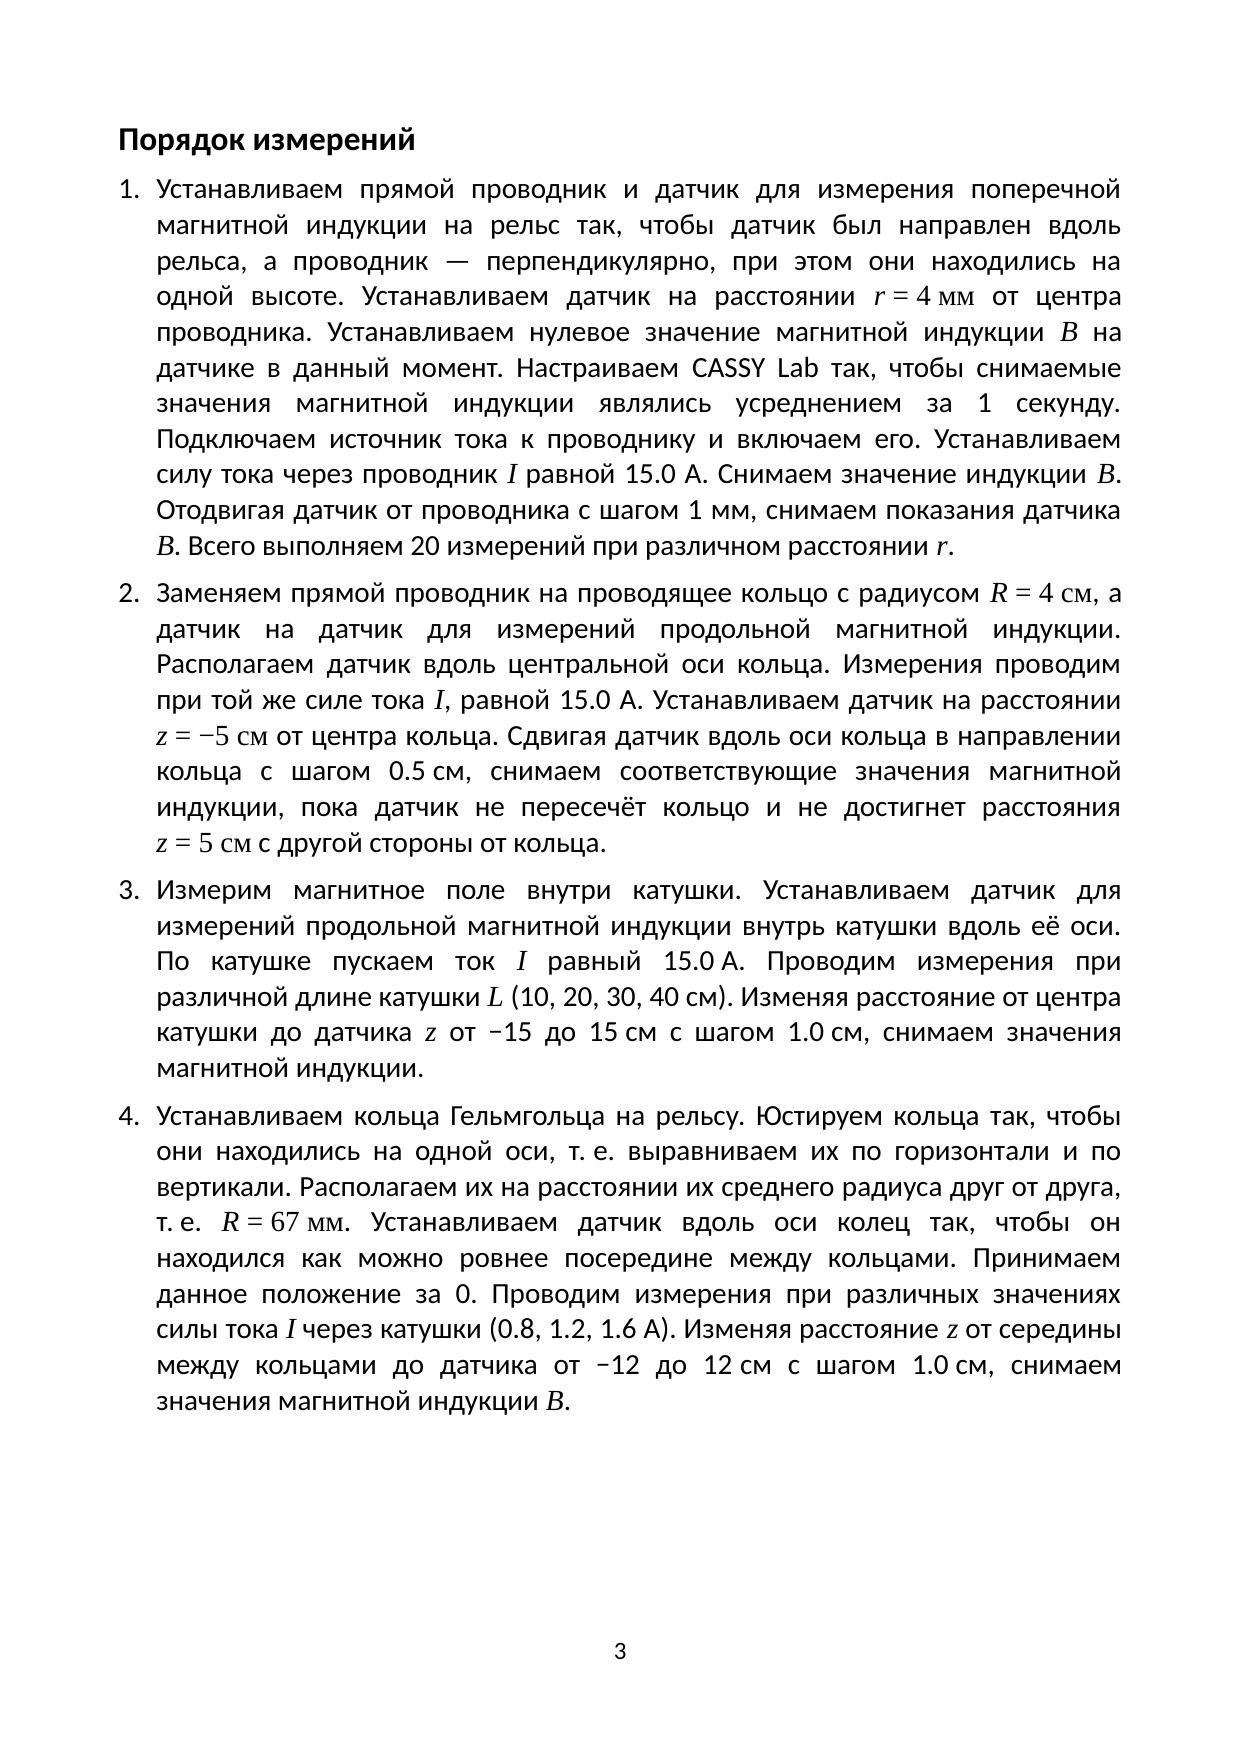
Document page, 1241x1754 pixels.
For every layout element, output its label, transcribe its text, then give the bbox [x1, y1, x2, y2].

list Устанавливаем кольца Гельмгольца на рельсу. Юстируем кольца так, чтобы они находились на одной оси, т. е. выравниваем их по горизонтали и по вертикали. Располагаем их на расстоянии их среднего радиуса друг от друга, т. е. R = 67 мм. Устанавливаем датчик вдоль оси колец так, чтобы он находился как можно ровнее посередине между кольцами. Принимаем данное положение за 0. Проводим измерения при различных значениях силы тока I через катушки (0.8, 1.2, 1.6 А). Изменяя расстояние z от середины между кольцами до датчика от −12 до 12 см с шагом 1.0 см, снимаем значения магнитной индукции B. [118, 1097, 1122, 1417]
list Устанавливаем прямой проводник и датчик для измерения поперечной магнитной индукции на рельс так, чтобы датчик был направлен вдоль рельса, а проводник — перпендикулярно, при этом они находились на одной высоте. Устанавливаем датчик на расстоянии r = 4 мм от центра проводника. Устанавливаем нулевое значение магнитной индукции B на датчике в данный момент. Настраиваем CASSY Lab так, чтобы снимаемые значения магнитной индукции являлись усреднением за 1 секунду. Подключаем источник тока к проводнику и включаем его. Устанавливаем силу тока через проводник I равной 15.0 А. Снимаем значение индукции B. Отодвигая датчик от проводника с шагом 1 мм, снимаем показания датчика B. Всего выполняем 20 измерений при различном расстоянии r. [118, 171, 1122, 562]
list Измерим магнитное поле внутри катушки. Устанавливаем датчик для измерений продольной магнитной индукции внутрь катушки вдоль её оси. По катушке пускаем ток I равный 15.0 А. Проводим измерения при различной длине катушки L (10, 20, 30, 40 см). Изменяя расстояние от центра катушки до датчика z от −15 до 15 см с шагом 1.0 см, снимаем значения магнитной индукции. [118, 871, 1122, 1085]
subtitle Порядок измерений [118, 118, 1122, 159]
list Заменяем прямой проводник на проводящее кольцо с радиусом R = 4 см, а датчик на датчик для измерений продольной магнитной индукции. Располагаем датчик вдоль центральной оси кольца. Измерения проводим при той же силе тока I, равной 15.0 А. Устанавливаем датчик на расстоянии z = −5 см от центра кольца. Сдвигая датчик вдоль оси кольца в направлении кольца с шагом 0.5 см, снимаем соответствующие значения магнитной индукции, пока датчик не пересечёт кольцо и не достигнет расстояния z = 5 см с другой стороны от кольца. [118, 574, 1122, 859]
